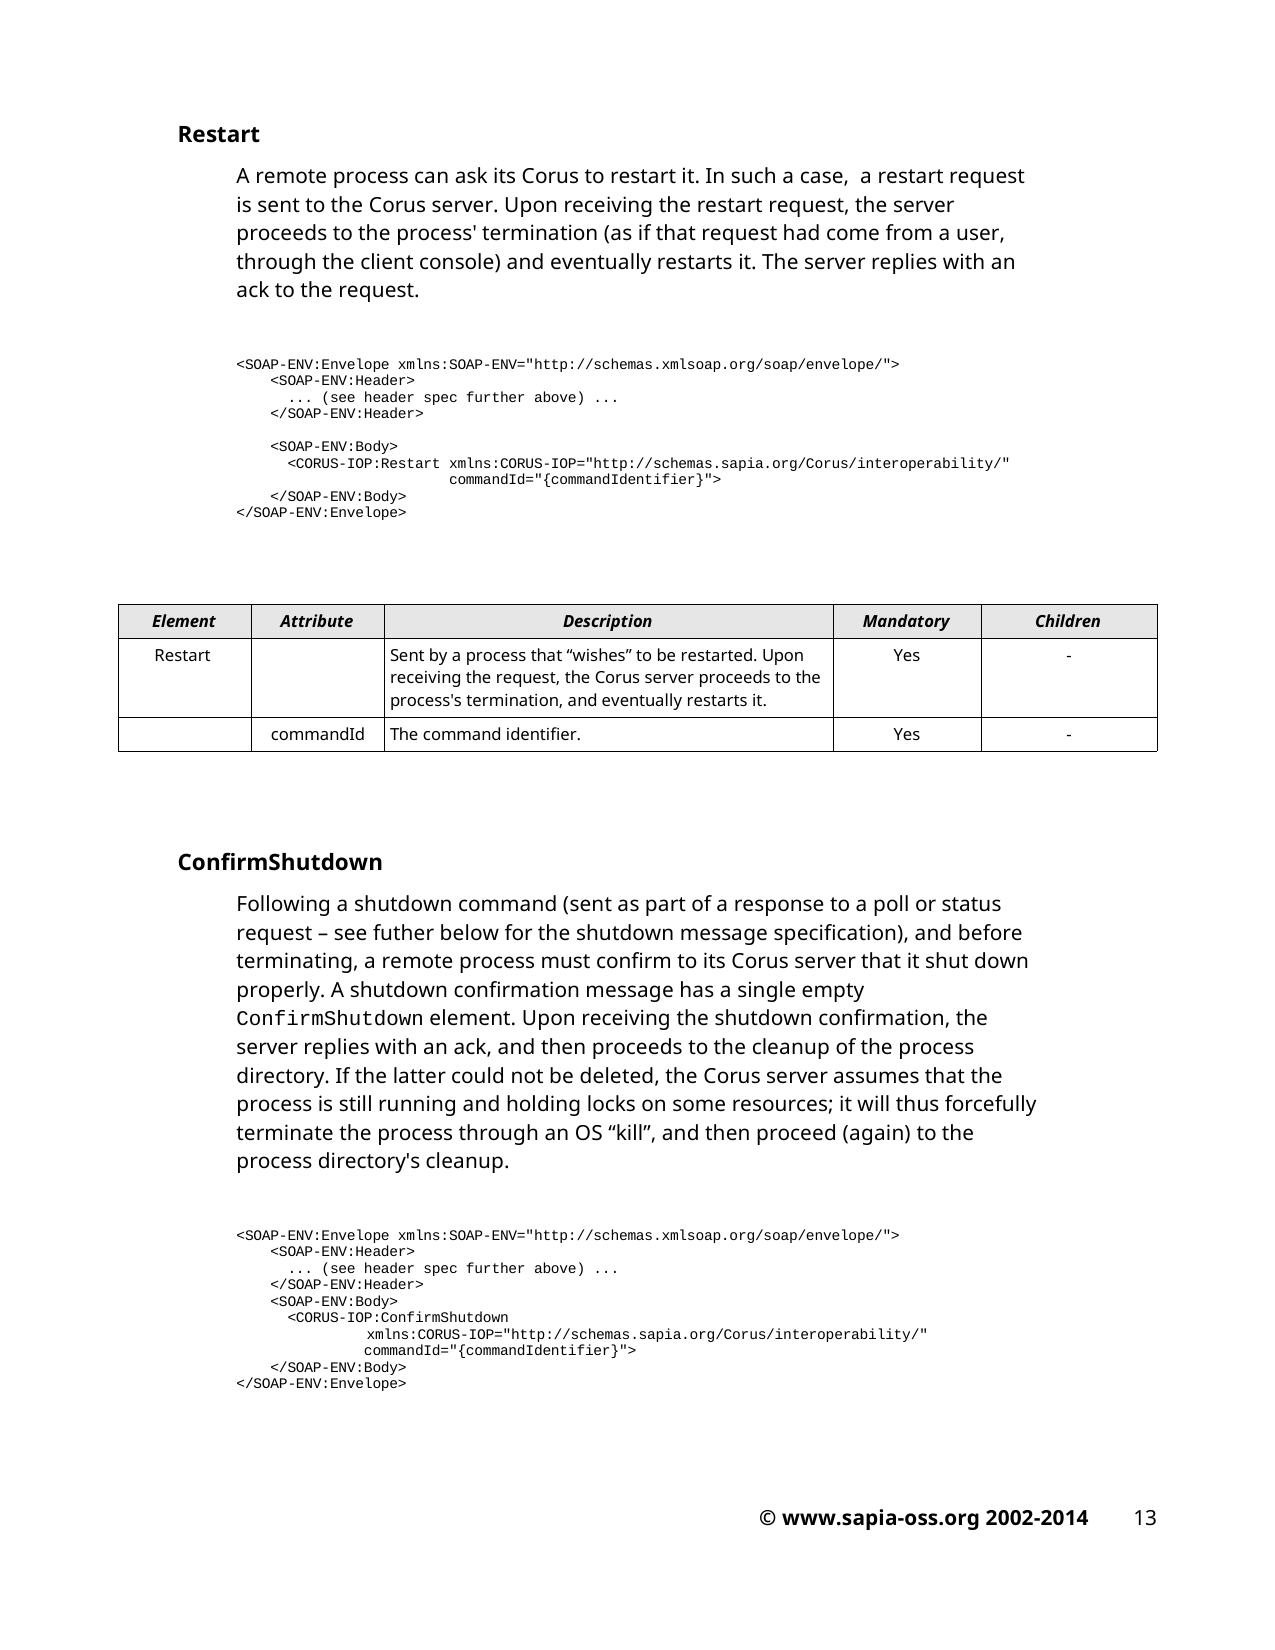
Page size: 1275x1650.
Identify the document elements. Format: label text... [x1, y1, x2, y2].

text A remote process can ask its Corus to restart it. In such a case, a restart request is sent to the Corus server. Upon receiving the restart request, the server proceeds to the process' termination (as if that request had come from a user, through the client console) and eventually restarts it. The server replies with an ack to the request. [236, 161, 1039, 304]
table_cell Yes [834, 718, 981, 751]
table_cell The command identifier. [385, 718, 833, 751]
text ... (see header spec further above) ... [236, 390, 1039, 407]
table_cell - [982, 639, 1157, 717]
table_header Mandatory [834, 605, 981, 638]
text commandId="{commandIdentifier}"> [236, 1343, 1039, 1360]
text </SOAP-ENV:Body> [236, 1360, 1039, 1376]
subtitle Restart [177, 118, 1039, 149]
text <SOAP-ENV:Header> [236, 374, 1039, 390]
table_cell [252, 639, 384, 717]
text <SOAP-ENV:Envelope xmlns:SOAP-ENV="http://schemas.xmlsoap.org/soap/envelope/"> [236, 1228, 1039, 1245]
text <SOAP-ENV:Envelope xmlns:SOAP-ENV="http://schemas.xmlsoap.org/soap/envelope/"> [236, 357, 1039, 374]
table_header Attribute [252, 605, 384, 638]
text <SOAP-ENV:Body> [236, 440, 1039, 456]
text </SOAP-ENV:Envelope> [236, 1376, 1039, 1393]
text Following a shutdown command (sent as part of a response to a poll or status request – see futher below for the shutdown message specification), and before terminating, a remote process must confirm to its Corus server that it shut down properly. A shutdown confirmation message has a single empty ConfirmShutdown element. Upon receiving the shutdown confirmation, the server replies with an ack, and then proceeds to the cleanup of the process directory. If the latter could not be deleted, the Corus server assumes that the process is still running and holding locks on some resources; it will thus forcefully terminate the process through an OS “kill”, and then proceed (again) to the process directory's cleanup. [236, 889, 1039, 1175]
table_header Element [119, 605, 251, 638]
text xmlns:CORUS-IOP="http://schemas.sapia.org/Corus/interoperability/" [236, 1327, 1039, 1343]
table_header Description [385, 605, 833, 638]
table_header Children [982, 605, 1157, 638]
text </SOAP-ENV:Envelope> [236, 506, 1039, 522]
table_cell Yes [834, 639, 981, 717]
text <CORUS-IOP:Restart xmlns:CORUS-IOP="http://schemas.sapia.org/Corus/interoperability/" [236, 456, 1039, 473]
table_cell - [982, 718, 1157, 751]
table_cell [119, 718, 251, 751]
text <CORUS-IOP:ConfirmShutdown [236, 1311, 1039, 1327]
text </SOAP-ENV:Header> [236, 407, 1039, 423]
text commandId="{commandIdentifier}"> [236, 473, 1039, 489]
text <SOAP-ENV:Body> [236, 1294, 1039, 1311]
table_cell Restart [119, 639, 251, 717]
table_cell commandId [252, 718, 384, 751]
subtitle ConfirmShutdown [177, 846, 1039, 876]
text </SOAP-ENV:Body> [236, 489, 1039, 506]
table_cell Sent by a process that “wishes” to be restarted. Upon receiving the request, the Corus server proceeds to the process's termination, and eventually restarts it. [385, 639, 833, 717]
text <SOAP-ENV:Header> [236, 1245, 1039, 1261]
text </SOAP-ENV:Header> [236, 1278, 1039, 1294]
text ... (see header spec further above) ... [236, 1261, 1039, 1278]
